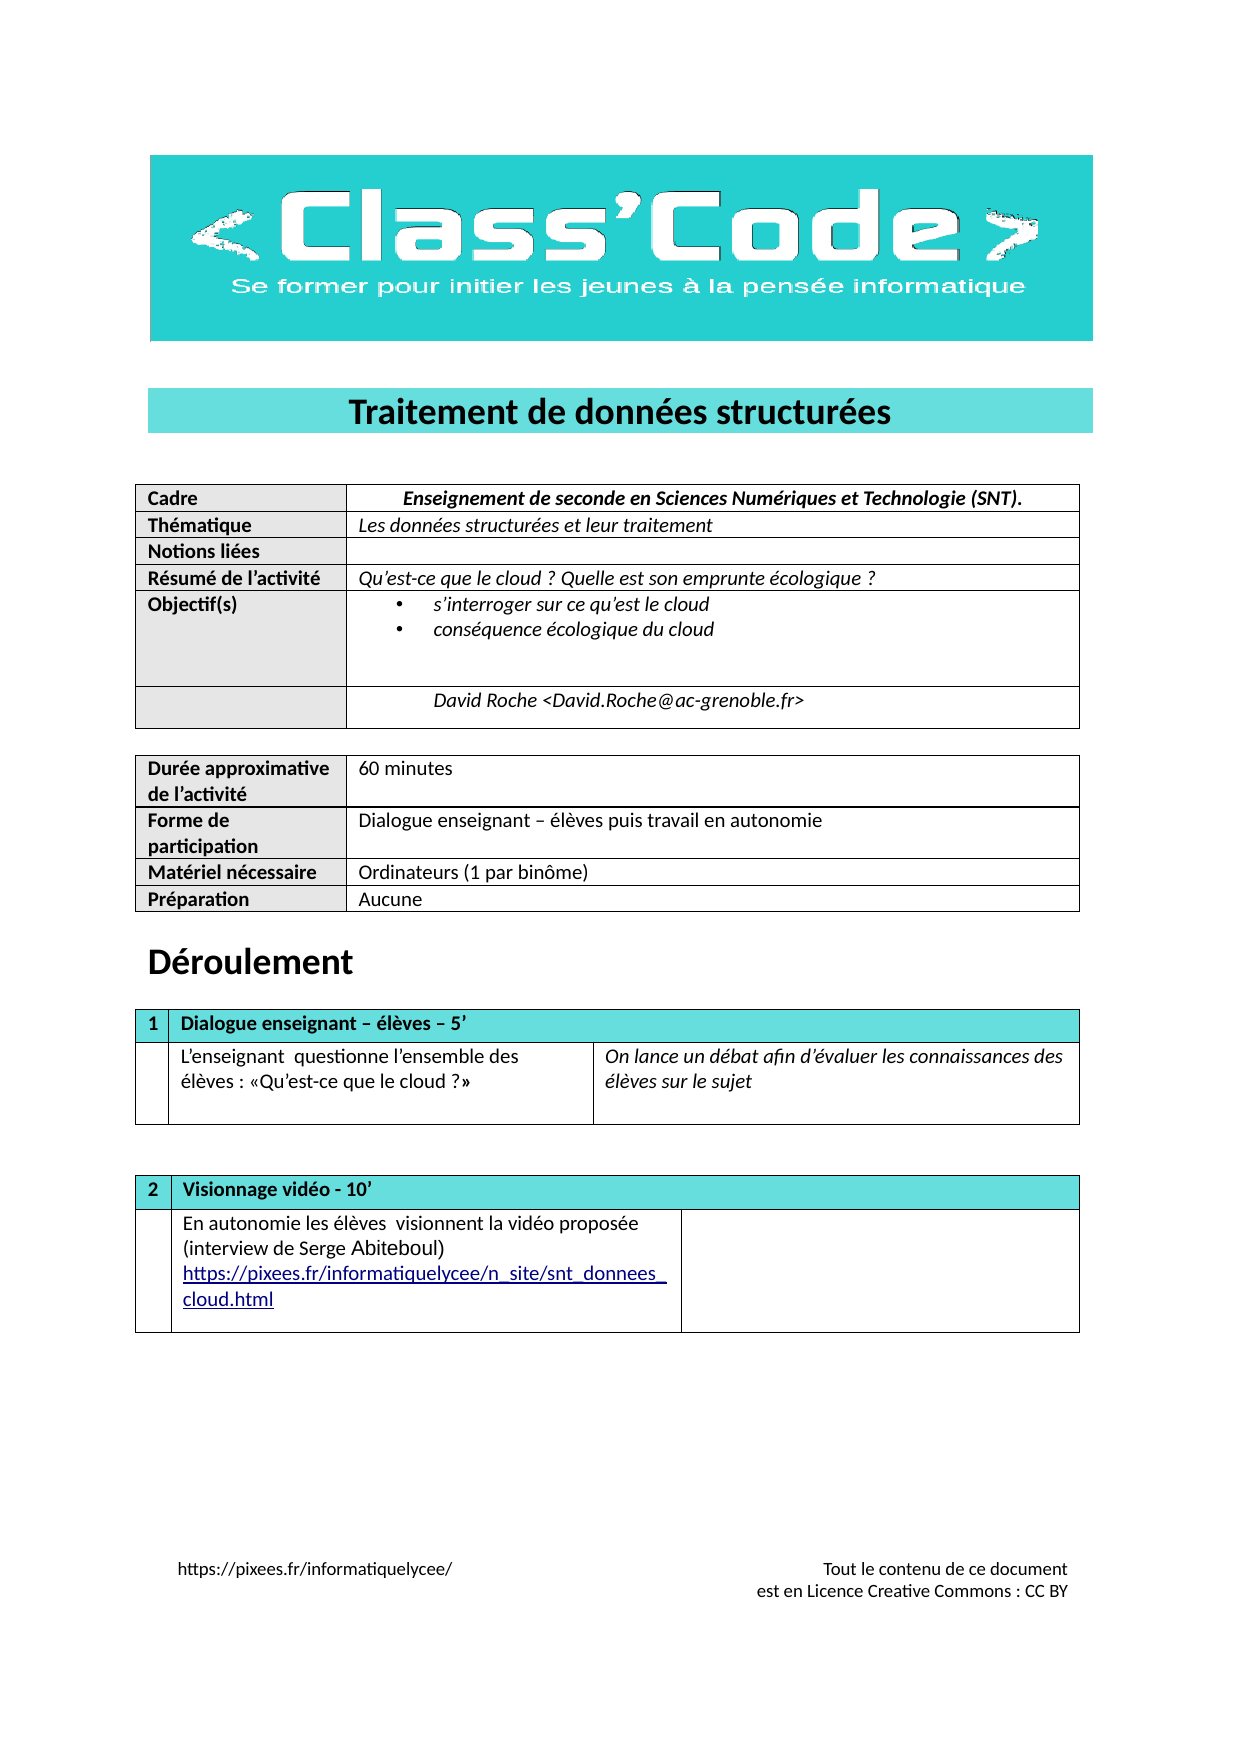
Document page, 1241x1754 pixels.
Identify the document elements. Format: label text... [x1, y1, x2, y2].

table_cell Forme de participation [136, 808, 346, 858]
table_cell Thématique [136, 512, 346, 537]
table_cell David Roche <David.Roche@ac-grenoble.fr> [347, 687, 1079, 728]
table_cell Matériel nécessaire [136, 859, 346, 885]
table_cell [682, 1210, 1079, 1332]
table_cell Aucune [347, 886, 1079, 911]
picture [150, 155, 1093, 342]
table_header Visionnage vidéo - 10’ [172, 1176, 1079, 1209]
table_cell Les données structurées et leur traitement [347, 512, 1079, 537]
table_cell Notions liées [136, 538, 346, 564]
table_cell s’interroger sur ce qu’est le cloud conséquence écologique du cloud [347, 591, 1079, 686]
table_cell Résumé de l’activité [136, 565, 346, 590]
table_cell Préparation [136, 886, 346, 911]
table_cell Objectif(s) [136, 591, 346, 686]
table_cell [347, 538, 1079, 564]
table_header Cadre [136, 485, 346, 511]
table_header Dialogue enseignant – élèves – 5’ [169, 1010, 1079, 1042]
table_header Durée approximative de l’activité [136, 756, 346, 806]
text Traitement de données structurées [148, 388, 1093, 433]
table_cell En autonomie les élèves visionnent la vidéo proposée (interview de Serge Abiteboul) https://pixees.fr/informatiquelycee/n_site/snt_donnees_cloud.html [172, 1210, 681, 1332]
table_cell Dialogue enseignant – élèves puis travail en autonomie [347, 808, 1079, 858]
table_cell [136, 1043, 168, 1123]
table_header Enseignement de seconde en Sciences Numériques et Technologie (SNT). [347, 485, 1079, 511]
table_cell On lance un débat afin d’évaluer les connaissances des élèves sur le sujet [594, 1043, 1079, 1123]
text Déroulement [148, 938, 1093, 983]
table_header 60 minutes [347, 756, 1079, 806]
table_cell [136, 1210, 171, 1332]
table_cell Qu’est-ce que le cloud ? Quelle est son emprunte écologique ? [347, 565, 1079, 590]
table_cell L’enseignant questionne l’ensemble des élèves : «Qu’est-ce que le cloud ?» [169, 1043, 593, 1123]
table_cell Ordinateurs (1 par binôme) [347, 859, 1079, 885]
table_header 1 [136, 1010, 168, 1042]
table_cell [136, 687, 346, 728]
table_header 2 [136, 1176, 171, 1209]
